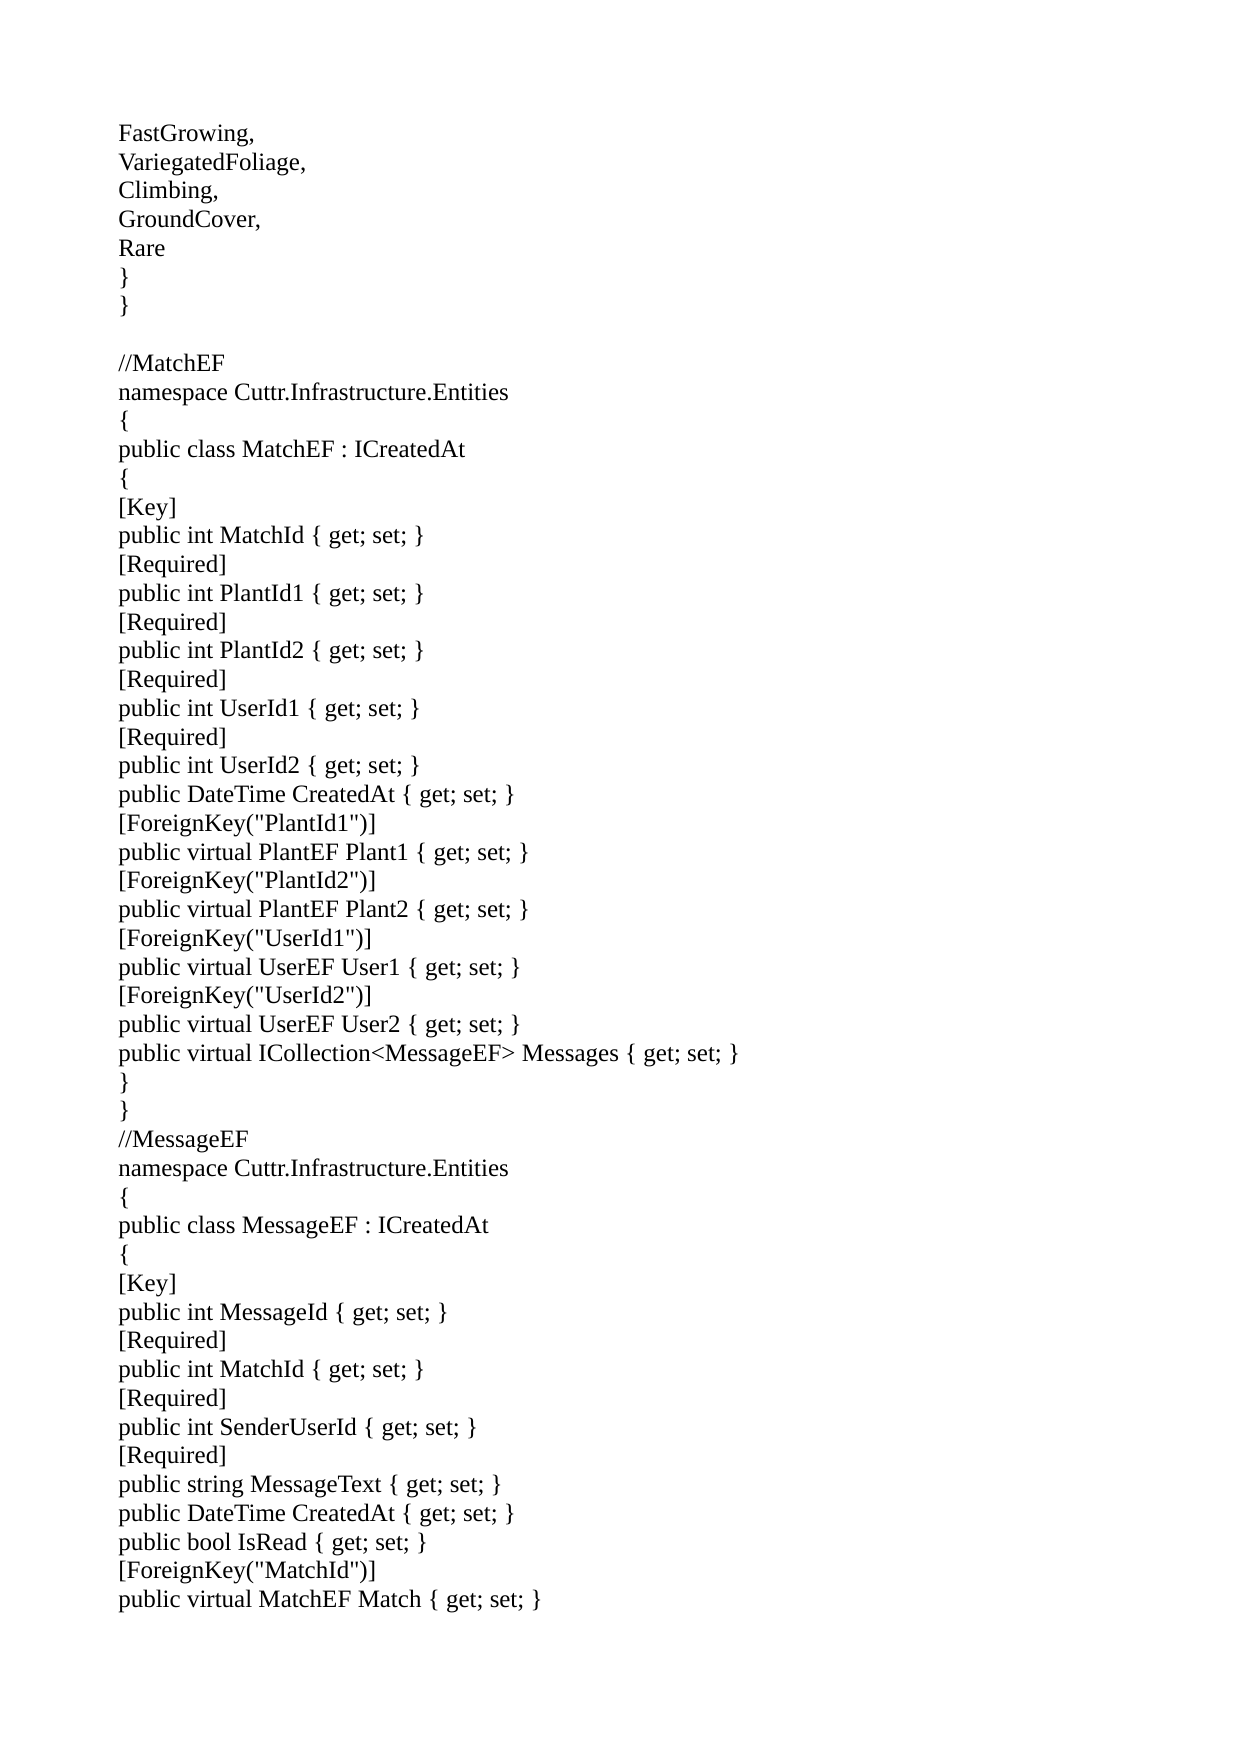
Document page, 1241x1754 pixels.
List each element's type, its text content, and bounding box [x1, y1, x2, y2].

text //MatchEF [118, 348, 1122, 377]
text public int PlantId1 { get; set; } [118, 578, 1122, 607]
text [Required] [118, 1326, 1122, 1354]
text VariegatedFoliage, [118, 147, 1122, 176]
text } [118, 1067, 1122, 1096]
text Rare [118, 233, 1122, 262]
text { [118, 406, 1122, 434]
text public virtual ICollection<MessageEF> Messages { get; set; } [118, 1038, 1122, 1067]
text public bool IsRead { get; set; } [118, 1527, 1122, 1556]
text } [118, 291, 1122, 319]
text [Required] [118, 607, 1122, 636]
text public int UserId2 { get; set; } [118, 751, 1122, 779]
text public int PlantId2 { get; set; } [118, 636, 1122, 664]
text public virtual UserEF User1 { get; set; } [118, 952, 1122, 981]
text [ForeignKey("PlantId1")] [118, 808, 1122, 837]
text { [118, 1182, 1122, 1211]
text [Required] [118, 549, 1122, 578]
text namespace Cuttr.Infrastructure.Entities [118, 377, 1122, 406]
text [ForeignKey("UserId2")] [118, 981, 1122, 1009]
text public class MessageEF : ICreatedAt [118, 1211, 1122, 1239]
text Climbing, [118, 176, 1122, 204]
text public string MessageText { get; set; } [118, 1469, 1122, 1498]
text public virtual UserEF User2 { get; set; } [118, 1009, 1122, 1038]
text } [118, 262, 1122, 291]
text public DateTime CreatedAt { get; set; } [118, 1498, 1122, 1527]
text [Key] [118, 1268, 1122, 1297]
text [Required] [118, 722, 1122, 751]
text public int SenderUserId { get; set; } [118, 1412, 1122, 1441]
text public virtual PlantEF Plant1 { get; set; } [118, 837, 1122, 866]
text public int MatchId { get; set; } [118, 521, 1122, 549]
text [Required] [118, 664, 1122, 693]
text public DateTime CreatedAt { get; set; } [118, 779, 1122, 808]
text { [118, 1239, 1122, 1268]
text //MessageEF [118, 1124, 1122, 1153]
text public class MatchEF : ICreatedAt [118, 434, 1122, 463]
text public int UserId1 { get; set; } [118, 693, 1122, 722]
text [Required] [118, 1383, 1122, 1412]
text [Required] [118, 1441, 1122, 1469]
text public virtual MatchEF Match { get; set; } [118, 1584, 1122, 1613]
text namespace Cuttr.Infrastructure.Entities [118, 1153, 1122, 1182]
text { [118, 463, 1122, 492]
text } [118, 1096, 1122, 1124]
text public int MessageId { get; set; } [118, 1297, 1122, 1326]
text FastGrowing, [118, 118, 1122, 147]
text [ForeignKey("UserId1")] [118, 923, 1122, 952]
text [ForeignKey("MatchId")] [118, 1556, 1122, 1584]
text GroundCover, [118, 204, 1122, 233]
text [Key] [118, 492, 1122, 521]
text public virtual PlantEF Plant2 { get; set; } [118, 894, 1122, 923]
text public int MatchId { get; set; } [118, 1354, 1122, 1383]
text [ForeignKey("PlantId2")] [118, 866, 1122, 894]
